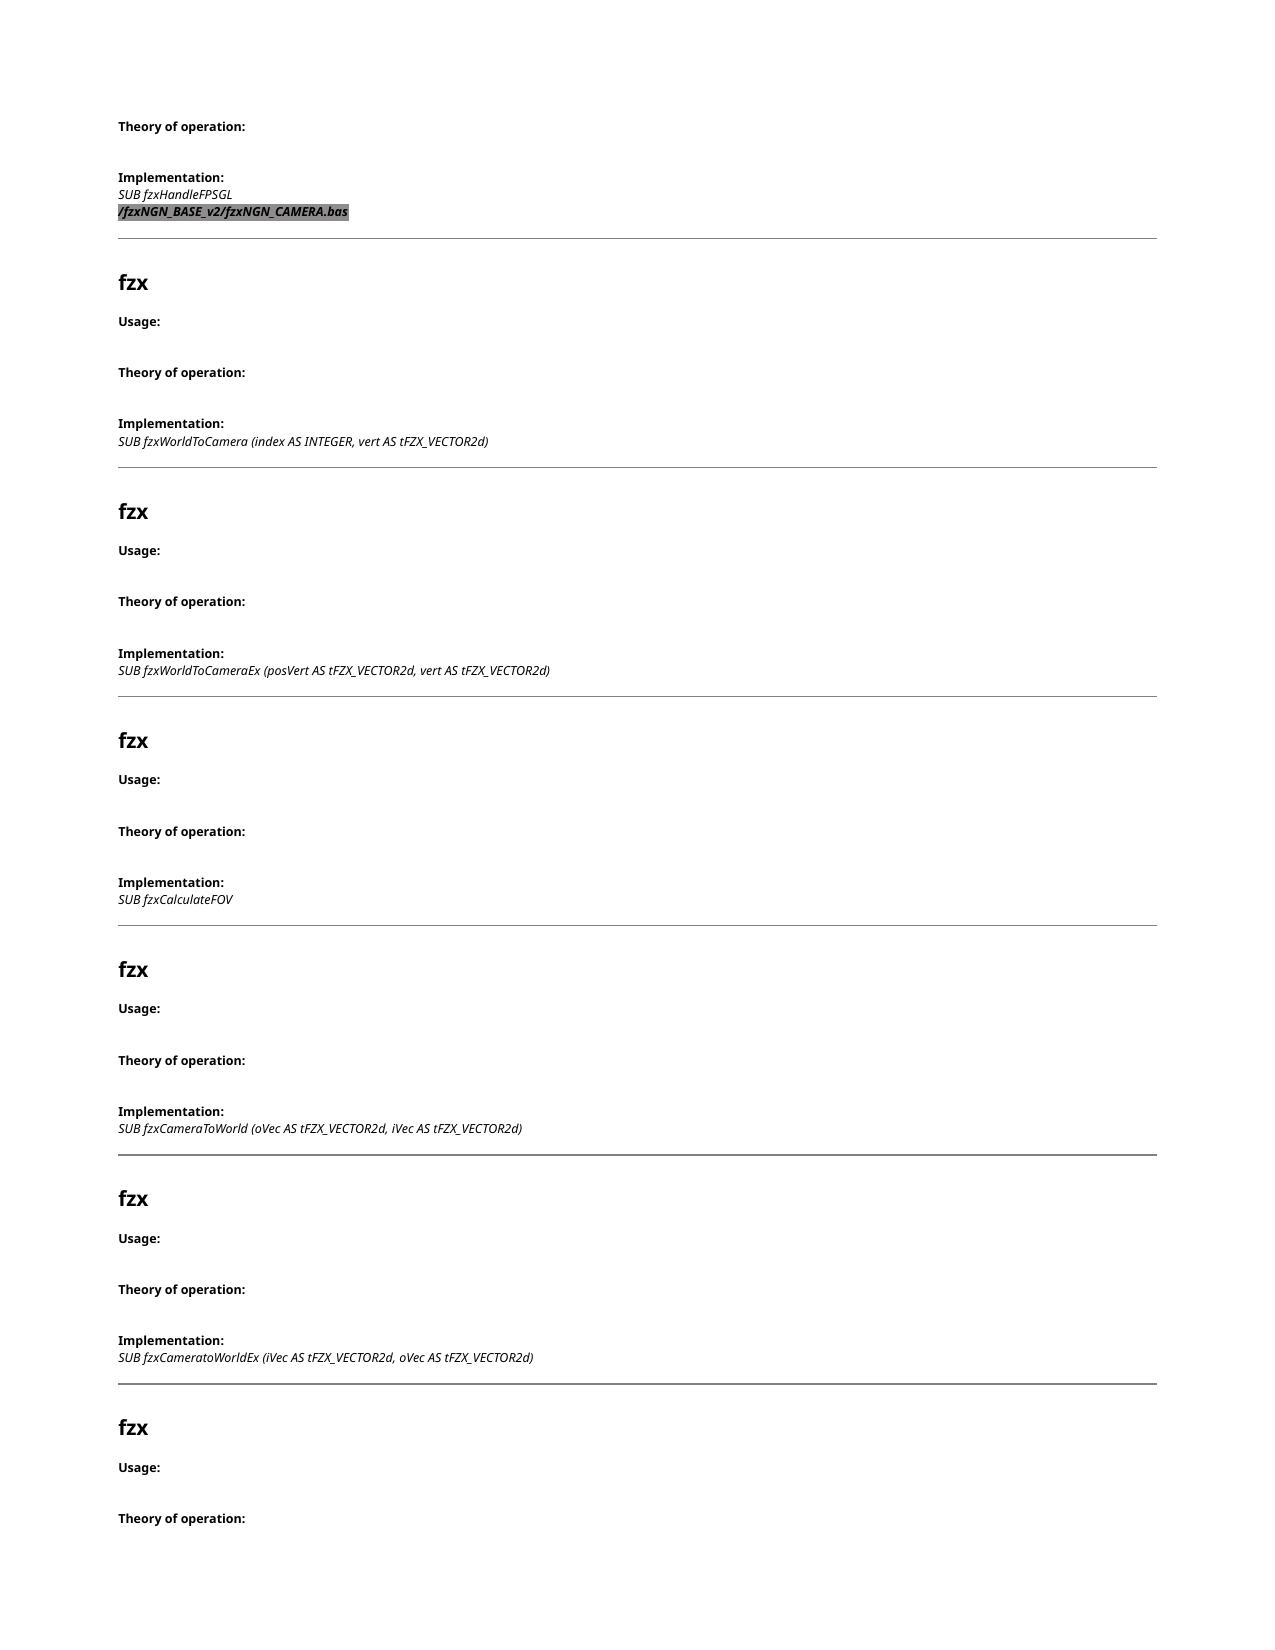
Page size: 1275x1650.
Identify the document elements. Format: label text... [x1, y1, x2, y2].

text SUB fzxWorldToCamera (index AS INTEGER, vert AS tFZX_VECTOR2d) [118, 433, 1157, 450]
text SUB fzxCameraToWorld (oVec AS tFZX_VECTOR2d, iVec AS tFZX_VECTOR2d) [118, 1120, 1157, 1137]
text Usage: [118, 313, 1157, 330]
text Usage: [118, 1459, 1157, 1476]
text Theory of operation: [118, 1052, 1157, 1069]
text Theory of operation: [118, 1281, 1157, 1298]
text /fzxNGN_BASE_v2/fzxNGN_CAMERA.bas [118, 203, 1157, 221]
text Implementation: [118, 1103, 1157, 1120]
text SUB fzxHandleFPSGL [118, 186, 1157, 203]
text Implementation: [118, 645, 1157, 662]
text Usage: [118, 1001, 1157, 1018]
text SUB fzxCalculateFOV [118, 891, 1157, 908]
text Usage: [118, 1230, 1157, 1247]
text Implementation: [118, 416, 1157, 433]
text fzx [118, 268, 1157, 296]
text Theory of operation: [118, 364, 1157, 381]
text SUB fzxCameratoWorldEx (iVec AS tFZX_VECTOR2d, oVec AS tFZX_VECTOR2d) [118, 1349, 1157, 1366]
text fzx [118, 955, 1157, 983]
text Implementation: [118, 874, 1157, 891]
text Theory of operation: [118, 593, 1157, 611]
text SUB fzxWorldToCameraEx (posVert AS tFZX_VECTOR2d, vert AS tFZX_VECTOR2d) [118, 662, 1157, 679]
text fzx [118, 1413, 1157, 1442]
text Theory of operation: [118, 1510, 1157, 1527]
text Theory of operation: [118, 823, 1157, 840]
text Theory of operation: [118, 118, 1157, 135]
text fzx [118, 1184, 1157, 1213]
text Implementation: [118, 169, 1157, 186]
text Usage: [118, 771, 1157, 788]
text fzx [118, 497, 1157, 525]
text fzx [118, 726, 1157, 754]
text Usage: [118, 542, 1157, 559]
text Implementation: [118, 1332, 1157, 1349]
